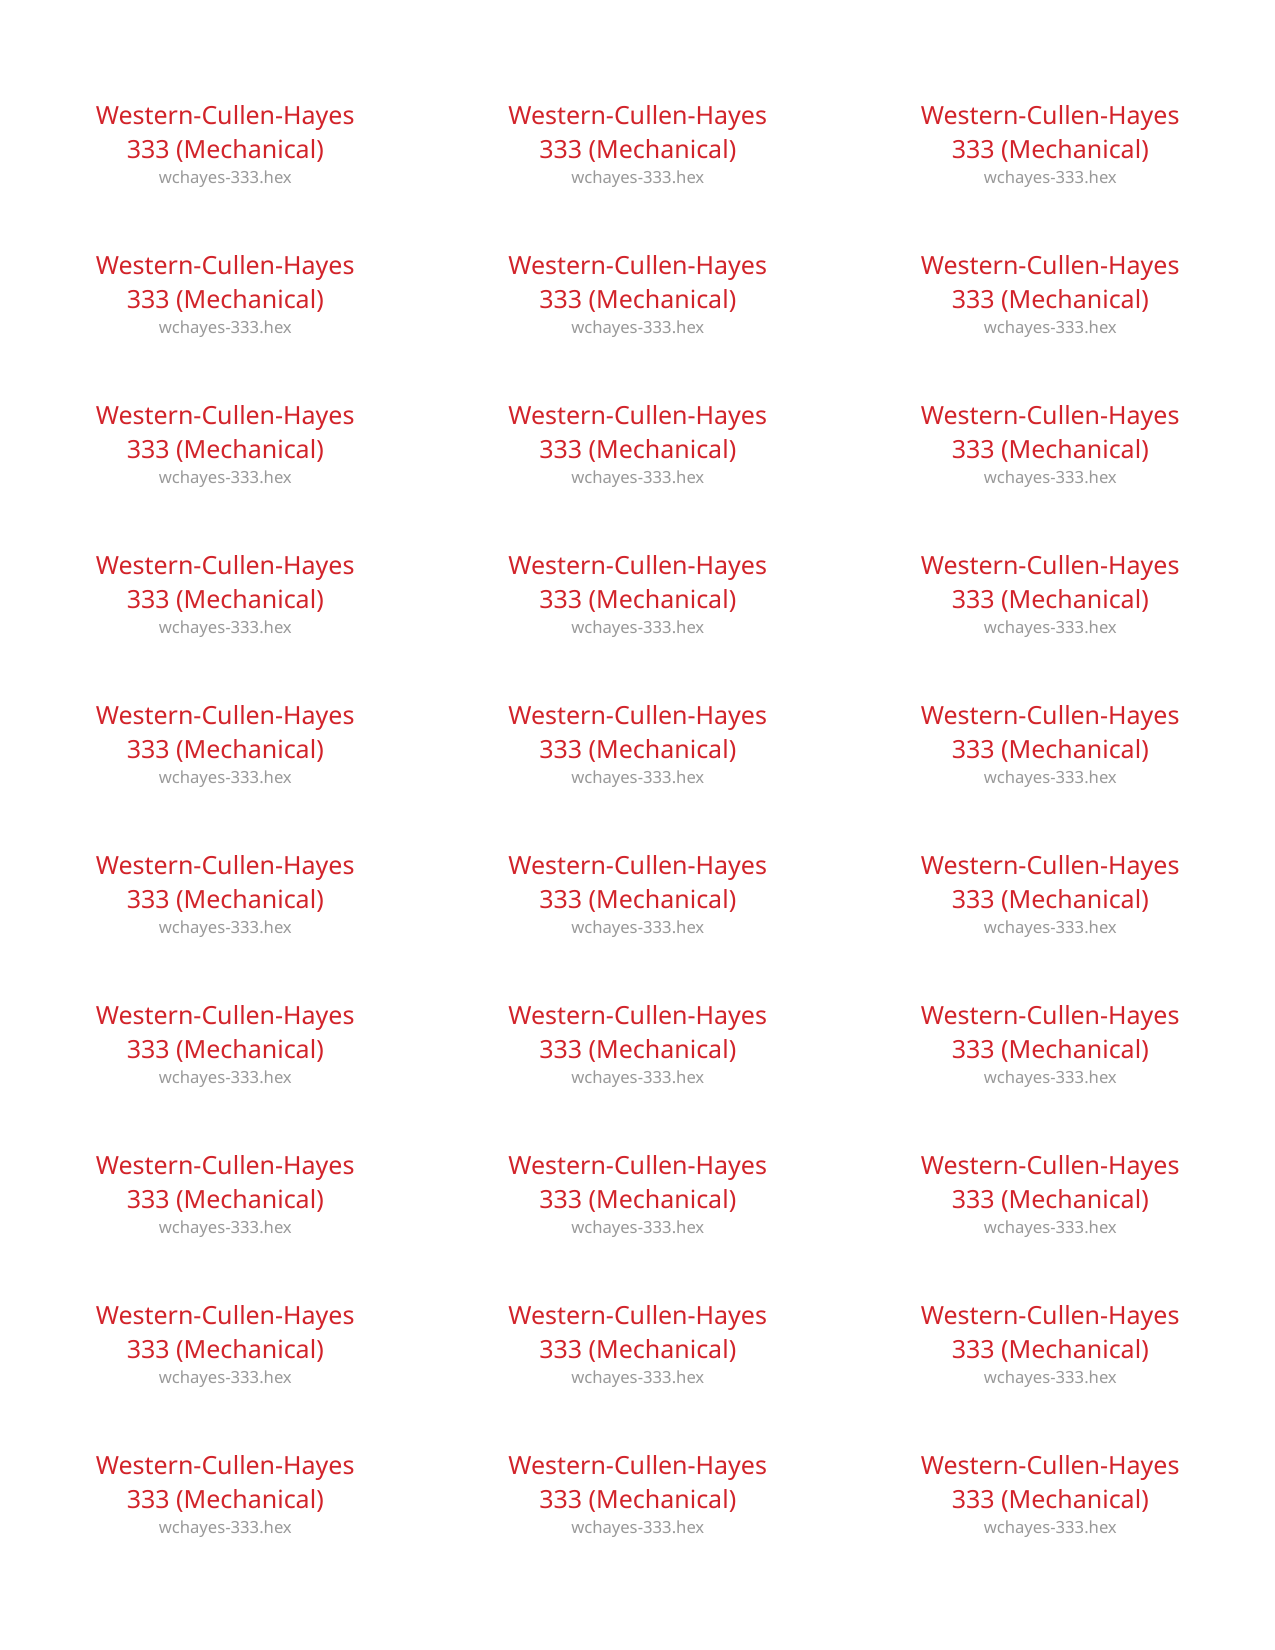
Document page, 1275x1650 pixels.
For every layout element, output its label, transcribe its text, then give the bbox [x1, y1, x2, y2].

text Western-Cullen-Hayes [28, 548, 422, 582]
text 333 (Mechanical) [853, 1482, 1247, 1516]
text 333 (Mechanical) [853, 1332, 1247, 1366]
text wchayes-333.hex [28, 1216, 422, 1238]
text Western-Cullen-Hayes [28, 1148, 422, 1182]
text wchayes-333.hex [853, 1516, 1247, 1538]
text wchayes-333.hex [441, 466, 834, 488]
text Western-Cullen-Hayes [441, 248, 834, 282]
text Western-Cullen-Hayes [853, 98, 1247, 132]
text wchayes-333.hex [28, 766, 422, 788]
text wchayes-333.hex [441, 616, 834, 638]
text 333 (Mechanical) [853, 1182, 1247, 1216]
text wchayes-333.hex [853, 1066, 1247, 1088]
text wchayes-333.hex [853, 616, 1247, 638]
text Western-Cullen-Hayes [853, 1448, 1247, 1482]
text 333 (Mechanical) [28, 282, 422, 316]
text Western-Cullen-Hayes [853, 548, 1247, 582]
text 333 (Mechanical) [441, 732, 834, 766]
text 333 (Mechanical) [853, 582, 1247, 616]
text Western-Cullen-Hayes [441, 698, 834, 732]
text Western-Cullen-Hayes [441, 848, 834, 882]
text Western-Cullen-Hayes [853, 848, 1247, 882]
text wchayes-333.hex [28, 1516, 422, 1538]
text Western-Cullen-Hayes [853, 698, 1247, 732]
text Western-Cullen-Hayes [441, 998, 834, 1032]
text wchayes-333.hex [441, 316, 834, 338]
text 333 (Mechanical) [28, 1182, 422, 1216]
text Western-Cullen-Hayes [28, 848, 422, 882]
text wchayes-333.hex [441, 916, 834, 938]
text Western-Cullen-Hayes [28, 1298, 422, 1332]
text Western-Cullen-Hayes [853, 998, 1247, 1032]
text 333 (Mechanical) [28, 882, 422, 916]
text wchayes-333.hex [441, 1516, 834, 1538]
text Western-Cullen-Hayes [441, 548, 834, 582]
text 333 (Mechanical) [441, 582, 834, 616]
text wchayes-333.hex [853, 1366, 1247, 1388]
text 333 (Mechanical) [853, 282, 1247, 316]
text wchayes-333.hex [853, 766, 1247, 788]
text 333 (Mechanical) [28, 1482, 422, 1516]
text Western-Cullen-Hayes [853, 398, 1247, 432]
text wchayes-333.hex [441, 1216, 834, 1238]
text 333 (Mechanical) [853, 732, 1247, 766]
text 333 (Mechanical) [853, 882, 1247, 916]
text Western-Cullen-Hayes [28, 998, 422, 1032]
text wchayes-333.hex [441, 766, 834, 788]
text Western-Cullen-Hayes [441, 398, 834, 432]
text wchayes-333.hex [28, 166, 422, 188]
text 333 (Mechanical) [441, 132, 834, 166]
text wchayes-333.hex [28, 616, 422, 638]
text 333 (Mechanical) [441, 882, 834, 916]
text Western-Cullen-Hayes [28, 248, 422, 282]
text wchayes-333.hex [28, 916, 422, 938]
text 333 (Mechanical) [853, 1032, 1247, 1066]
text Western-Cullen-Hayes [28, 398, 422, 432]
text 333 (Mechanical) [28, 732, 422, 766]
text 333 (Mechanical) [441, 1482, 834, 1516]
text wchayes-333.hex [853, 316, 1247, 338]
text 333 (Mechanical) [441, 282, 834, 316]
text 333 (Mechanical) [441, 1182, 834, 1216]
text wchayes-333.hex [28, 466, 422, 488]
text 333 (Mechanical) [28, 1032, 422, 1066]
text Western-Cullen-Hayes [441, 1298, 834, 1332]
text 333 (Mechanical) [28, 1332, 422, 1366]
text wchayes-333.hex [441, 1366, 834, 1388]
text wchayes-333.hex [28, 316, 422, 338]
text Western-Cullen-Hayes [853, 248, 1247, 282]
text Western-Cullen-Hayes [441, 1448, 834, 1482]
text 333 (Mechanical) [853, 432, 1247, 466]
text wchayes-333.hex [28, 1366, 422, 1388]
text wchayes-333.hex [853, 1216, 1247, 1238]
text wchayes-333.hex [853, 916, 1247, 938]
text Western-Cullen-Hayes [28, 698, 422, 732]
text Western-Cullen-Hayes [441, 1148, 834, 1182]
text 333 (Mechanical) [28, 582, 422, 616]
text wchayes-333.hex [441, 166, 834, 188]
text wchayes-333.hex [28, 1066, 422, 1088]
text Western-Cullen-Hayes [28, 98, 422, 132]
text Western-Cullen-Hayes [28, 1448, 422, 1482]
text wchayes-333.hex [853, 466, 1247, 488]
text 333 (Mechanical) [28, 432, 422, 466]
text wchayes-333.hex [853, 166, 1247, 188]
text 333 (Mechanical) [441, 1332, 834, 1366]
text wchayes-333.hex [441, 1066, 834, 1088]
text Western-Cullen-Hayes [853, 1298, 1247, 1332]
text Western-Cullen-Hayes [441, 98, 834, 132]
text 333 (Mechanical) [28, 132, 422, 166]
text 333 (Mechanical) [853, 132, 1247, 166]
text 333 (Mechanical) [441, 1032, 834, 1066]
text 333 (Mechanical) [441, 432, 834, 466]
text Western-Cullen-Hayes [853, 1148, 1247, 1182]
